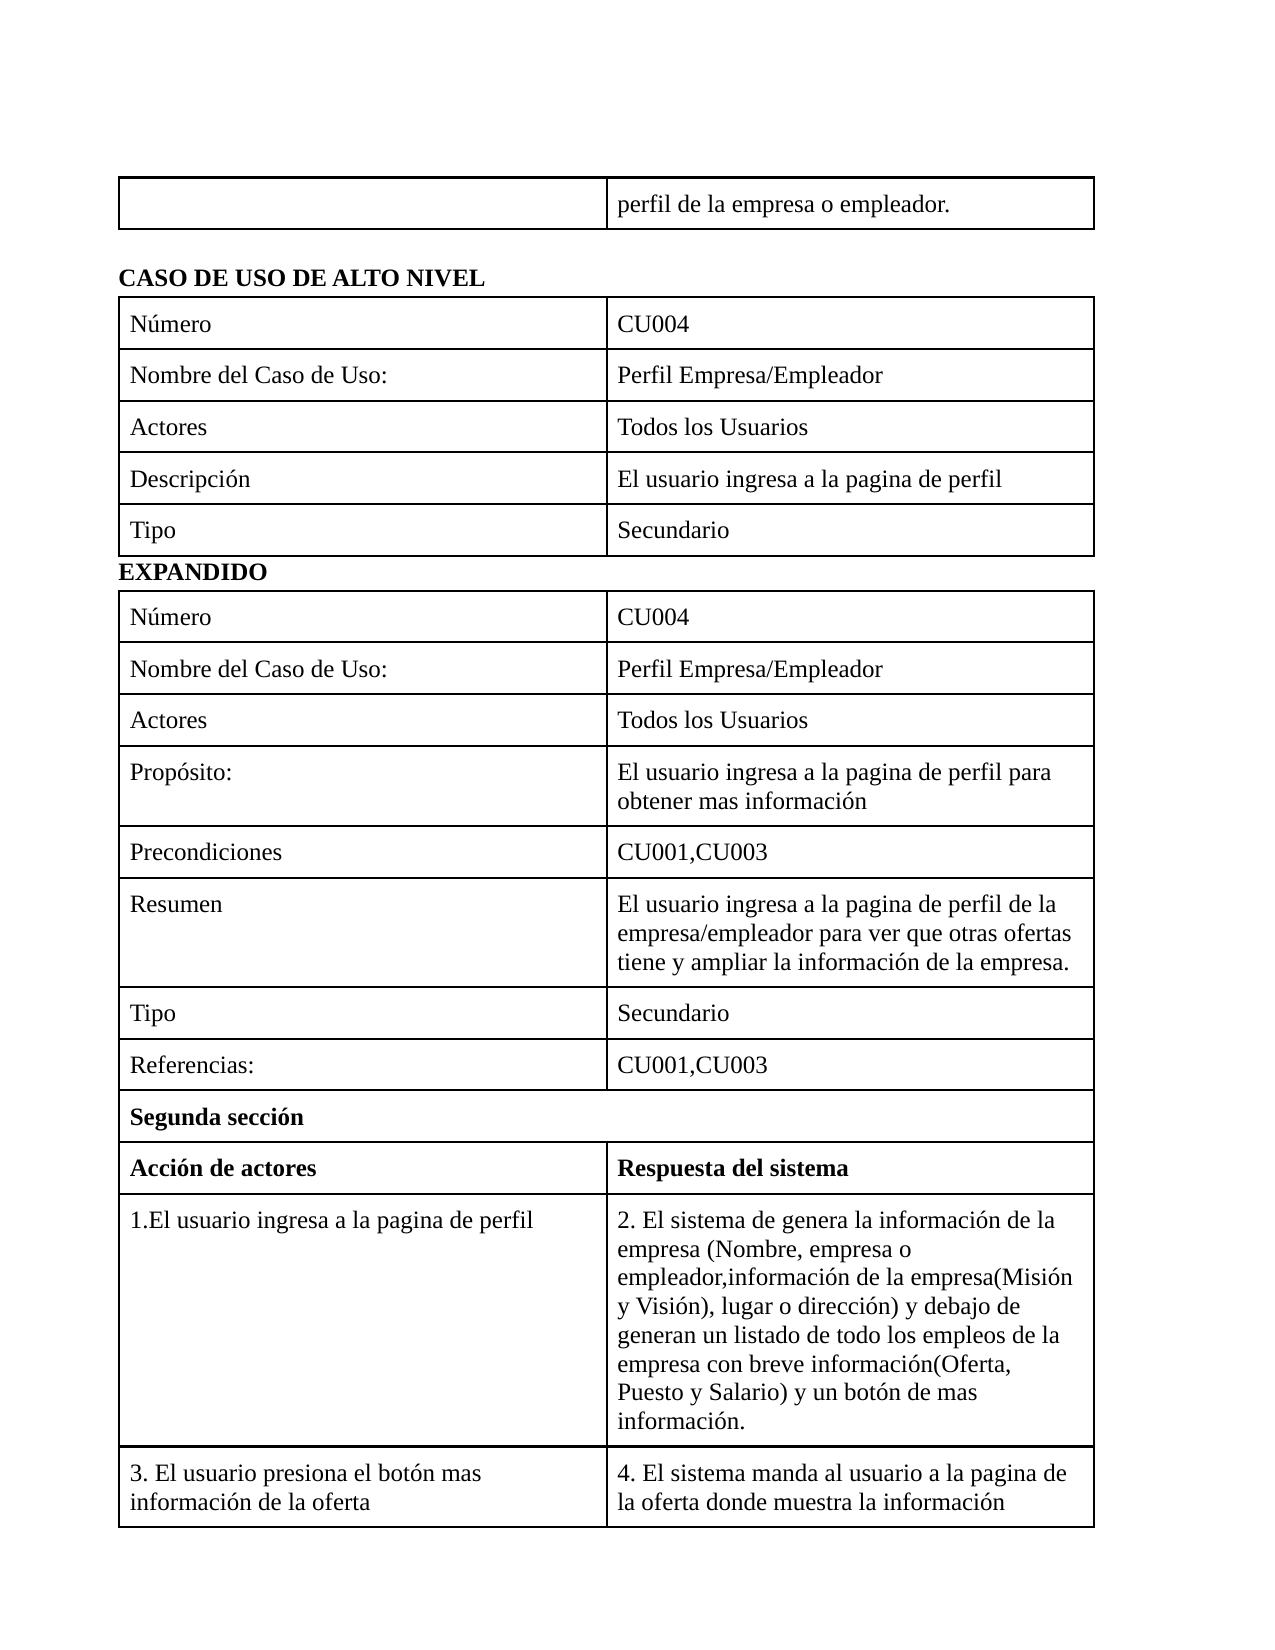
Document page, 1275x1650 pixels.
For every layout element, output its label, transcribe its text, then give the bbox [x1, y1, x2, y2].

text EXPANDIDO [118, 557, 1157, 585]
table_cell 1.El usuario ingresa a la pagina de perfil [120, 1195, 606, 1445]
table_cell Actores [120, 695, 606, 744]
table_cell Secundario [608, 988, 1093, 1037]
table_cell Todos los Usuarios [608, 402, 1093, 451]
table_cell Secundario [608, 505, 1093, 554]
table_cell Descripción [120, 453, 606, 503]
table_cell Propósito: [120, 747, 606, 825]
table_cell Respuesta del sistema [608, 1143, 1093, 1192]
table_cell Referencias: [120, 1040, 606, 1089]
table_cell Resumen [120, 879, 606, 986]
table_cell 2. El sistema de genera la información de la empresa (Nombre, empresa o empleador,información de la empresa(Misión y Visión), lugar o dirección) y debajo de generan un listado de todo los empleos de la empresa con breve información(Oferta, Puesto y Salario) y un botón de mas información. [608, 1195, 1093, 1445]
table_header CU004 [608, 298, 1093, 348]
table_header CU004 [608, 592, 1093, 641]
table_cell Nombre del Caso de Uso: [120, 350, 606, 399]
text CASO DE USO DE ALTO NIVEL [118, 263, 1157, 292]
table_cell Todos los Usuarios [608, 695, 1093, 744]
table_cell Tipo [120, 505, 606, 554]
table_cell Perfil Empresa/Empleador [608, 350, 1093, 399]
table_cell CU001,CU003 [608, 827, 1093, 877]
table_cell Segunda sección [120, 1091, 1093, 1141]
table_cell Actores [120, 402, 606, 451]
table_cell [120, 179, 606, 228]
table_header Número [120, 298, 606, 348]
table_cell 3. El usuario presiona el botón mas información de la oferta [120, 1448, 606, 1526]
table_cell perfil de la empresa o empleador. [608, 179, 1093, 228]
table_cell CU001,CU003 [608, 1040, 1093, 1089]
table_cell Precondiciones [120, 827, 606, 877]
table_cell El usuario ingresa a la pagina de perfil para obtener mas información [608, 747, 1093, 825]
table_cell Acción de actores [120, 1143, 606, 1192]
table_cell El usuario ingresa a la pagina de perfil de la empresa/empleador para ver que otras ofertas tiene y ampliar la información de la empresa. [608, 879, 1093, 986]
table_header Número [120, 592, 606, 641]
table_cell Perfil Empresa/Empleador [608, 643, 1093, 693]
table_cell El usuario ingresa a la pagina de perfil [608, 453, 1093, 503]
table_cell Nombre del Caso de Uso: [120, 643, 606, 693]
table_cell 4. El sistema manda al usuario a la pagina de la oferta donde muestra la información [608, 1448, 1093, 1526]
table_cell Tipo [120, 988, 606, 1037]
